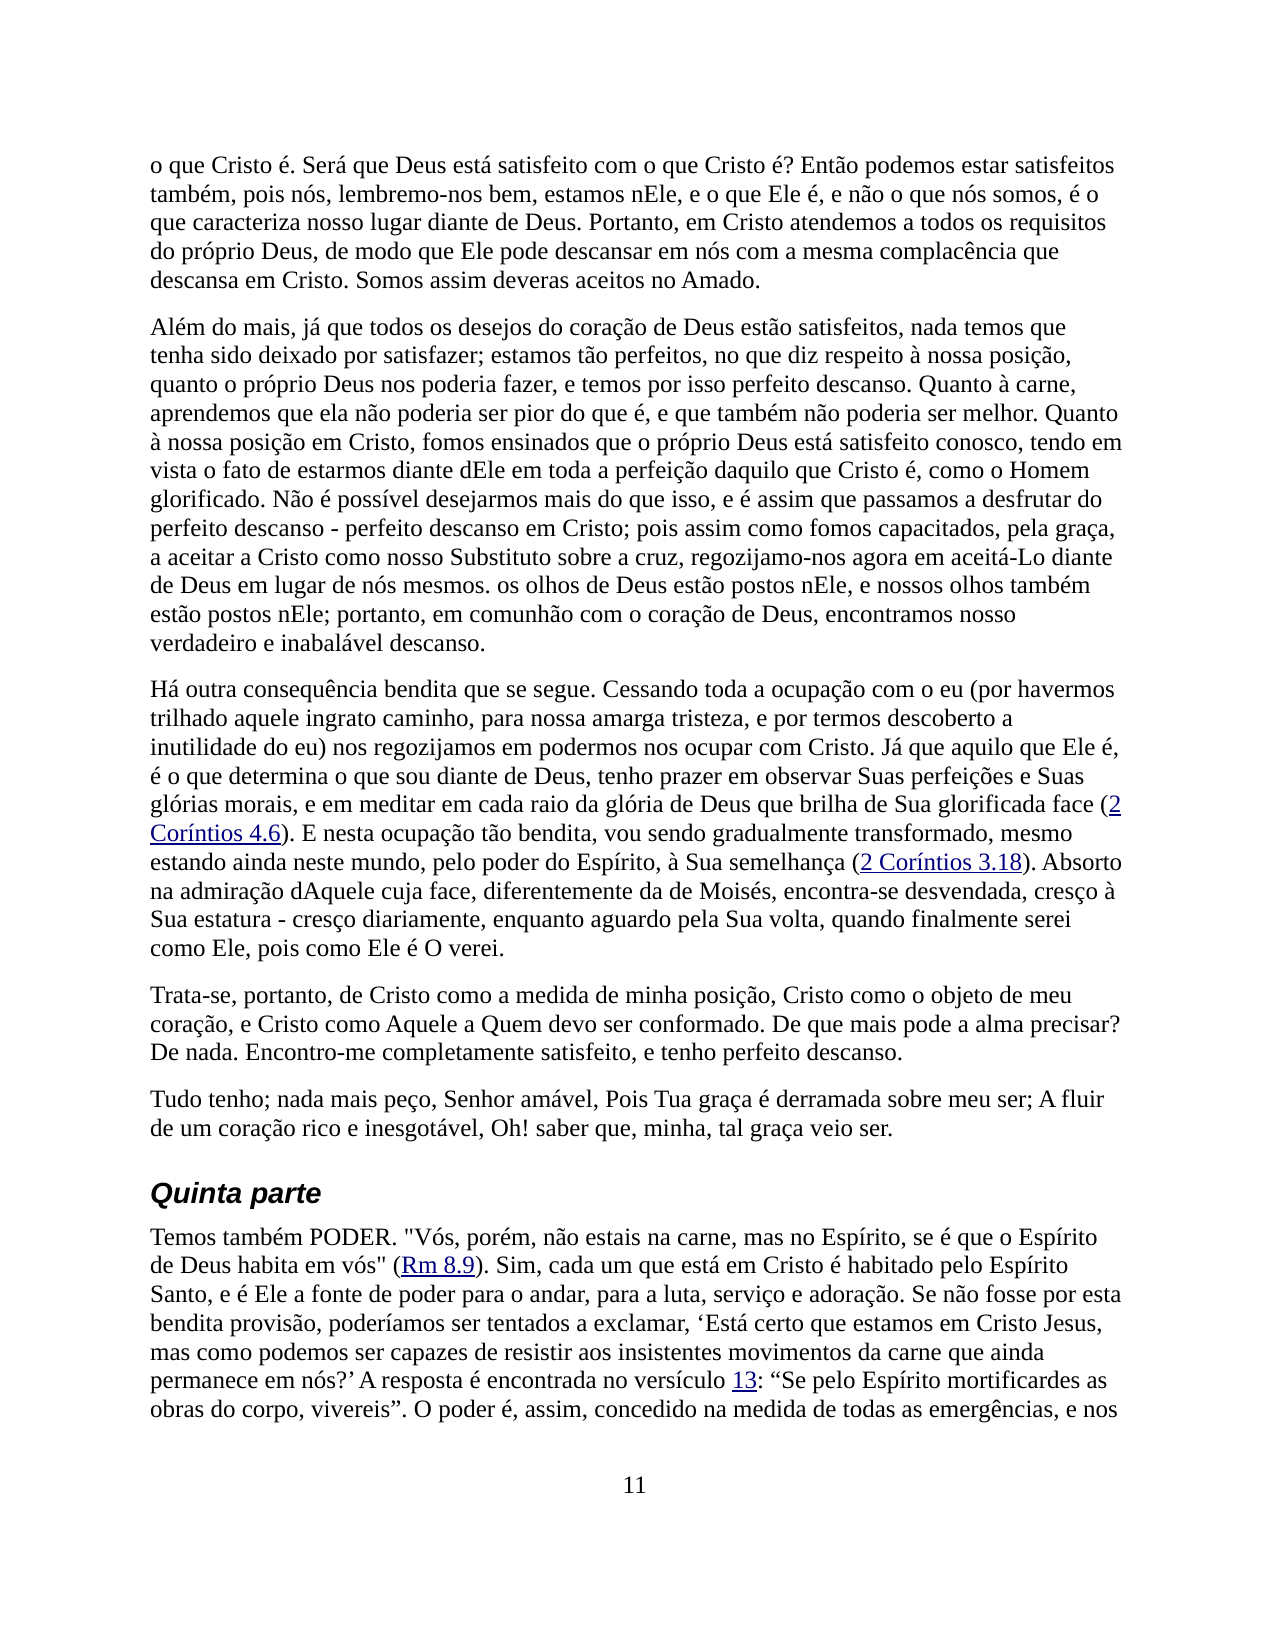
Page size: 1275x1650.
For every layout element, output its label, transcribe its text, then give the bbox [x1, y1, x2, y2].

text Tudo tenho; nada mais peço, Senhor amável, Pois Tua graça é derramada sobre meu ser; A fluir de um coração rico e inesgotável, Oh! saber que, minha, tal graça veio ser. [150, 1084, 1125, 1142]
text Além do mais, já que todos os desejos do coração de Deus estão satisfeitos, nada temos que tenha sido deixado por satisfazer; estamos tão perfeitos, no que diz respeito à nossa posição, quanto o próprio Deus nos poderia fazer, e temos por isso perfeito descanso. Quanto à carne, aprendemos que ela não poderia ser pior do que é, e que também não poderia ser melhor. Quanto à nossa posição em Cristo, fomos ensinados que o próprio Deus está satisfeito conosco, tendo em vista o fato de estarmos diante dEle em toda a perfeição daquilo que Cristo é, como o Homem glorificado. Não é possível desejarmos mais do que isso, e é assim que passamos a desfrutar do perfeito descanso - perfeito descanso em Cristo; pois assim como fomos capacitados, pela graça, a aceitar a Cristo como nosso Substituto sobre a cruz, regozijamo-nos agora em aceitá-Lo diante de Deus em lugar de nós mesmos. os olhos de Deus estão postos nEle, e nossos olhos também estão postos nEle; portanto, em comunhão com o coração de Deus, encontramos nosso verdadeiro e inabalável descanso. [150, 312, 1125, 657]
subtitle Quinta parte [150, 1176, 1125, 1209]
text Trata-se, portanto, de Cristo como a medida de minha posição, Cristo como o objeto de meu coração, e Cristo como Aquele a Quem devo ser conformado. De que mais pode a alma precisar? De nada. Encontro-me completamente satisfeito, e tenho perfeito descanso. [150, 980, 1125, 1066]
text Temos também PODER. "Vós, porém, não estais na carne, mas no Espírito, se é que o Espírito de Deus habita em vós" (Rm 8.9). Sim, cada um que está em Cristo é habitado pelo Espírito Santo, e é Ele a fonte de poder para o andar, para a luta, serviço e adoração. Se não fosse por esta bendita provisão, poderíamos ser tentados a exclamar, ‘Está certo que estamos em Cristo Jesus, mas como podemos ser capazes de resistir aos insistentes movimentos da carne que ainda permanece em nós?’ A resposta é encontrada no versículo 13: “Se pelo Espírito mortificardes as obras do corpo, vivereis”. O poder é, assim, concedido na medida de todas as emergências, e nos [150, 1222, 1125, 1423]
text o que Cristo é. Será que Deus está satisfeito com o que Cristo é? Então podemos estar satisfeitos também, pois nós, lembremo-nos bem, estamos nEle, e o que Ele é, e não o que nós somos, é o que caracteriza nosso lugar diante de Deus. Portanto, em Cristo atendemos a todos os requisitos do próprio Deus, de modo que Ele pode descansar em nós com a mesma complacência que descansa em Cristo. Somos assim deveras aceitos no Amado. [150, 150, 1125, 294]
text Há outra consequência bendita que se segue. Cessando toda a ocupação com o eu (por havermos trilhado aquele ingrato caminho, para nossa amarga tristeza, e por termos descoberto a inutilidade do eu) nos regozijamos em podermos nos ocupar com Cristo. Já que aquilo que Ele é, é o que determina o que sou diante de Deus, tenho prazer em observar Suas perfeições e Suas glórias morais, e em meditar em cada raio da glória de Deus que brilha de Sua glorificada face (2 Coríntios 4.6). E nesta ocupação tão bendita, vou sendo gradualmente transformado, mesmo estando ainda neste mundo, pelo poder do Espírito, à Sua semelhança (2 Coríntios 3.18). Absorto na admiração dAquele cuja face, diferentemente da de Moisés, encontra-se desvendada, cresço à Sua estatura - cresço diariamente, enquanto aguardo pela Sua volta, quando finalmente serei como Ele, pois como Ele é O verei. [150, 674, 1125, 962]
